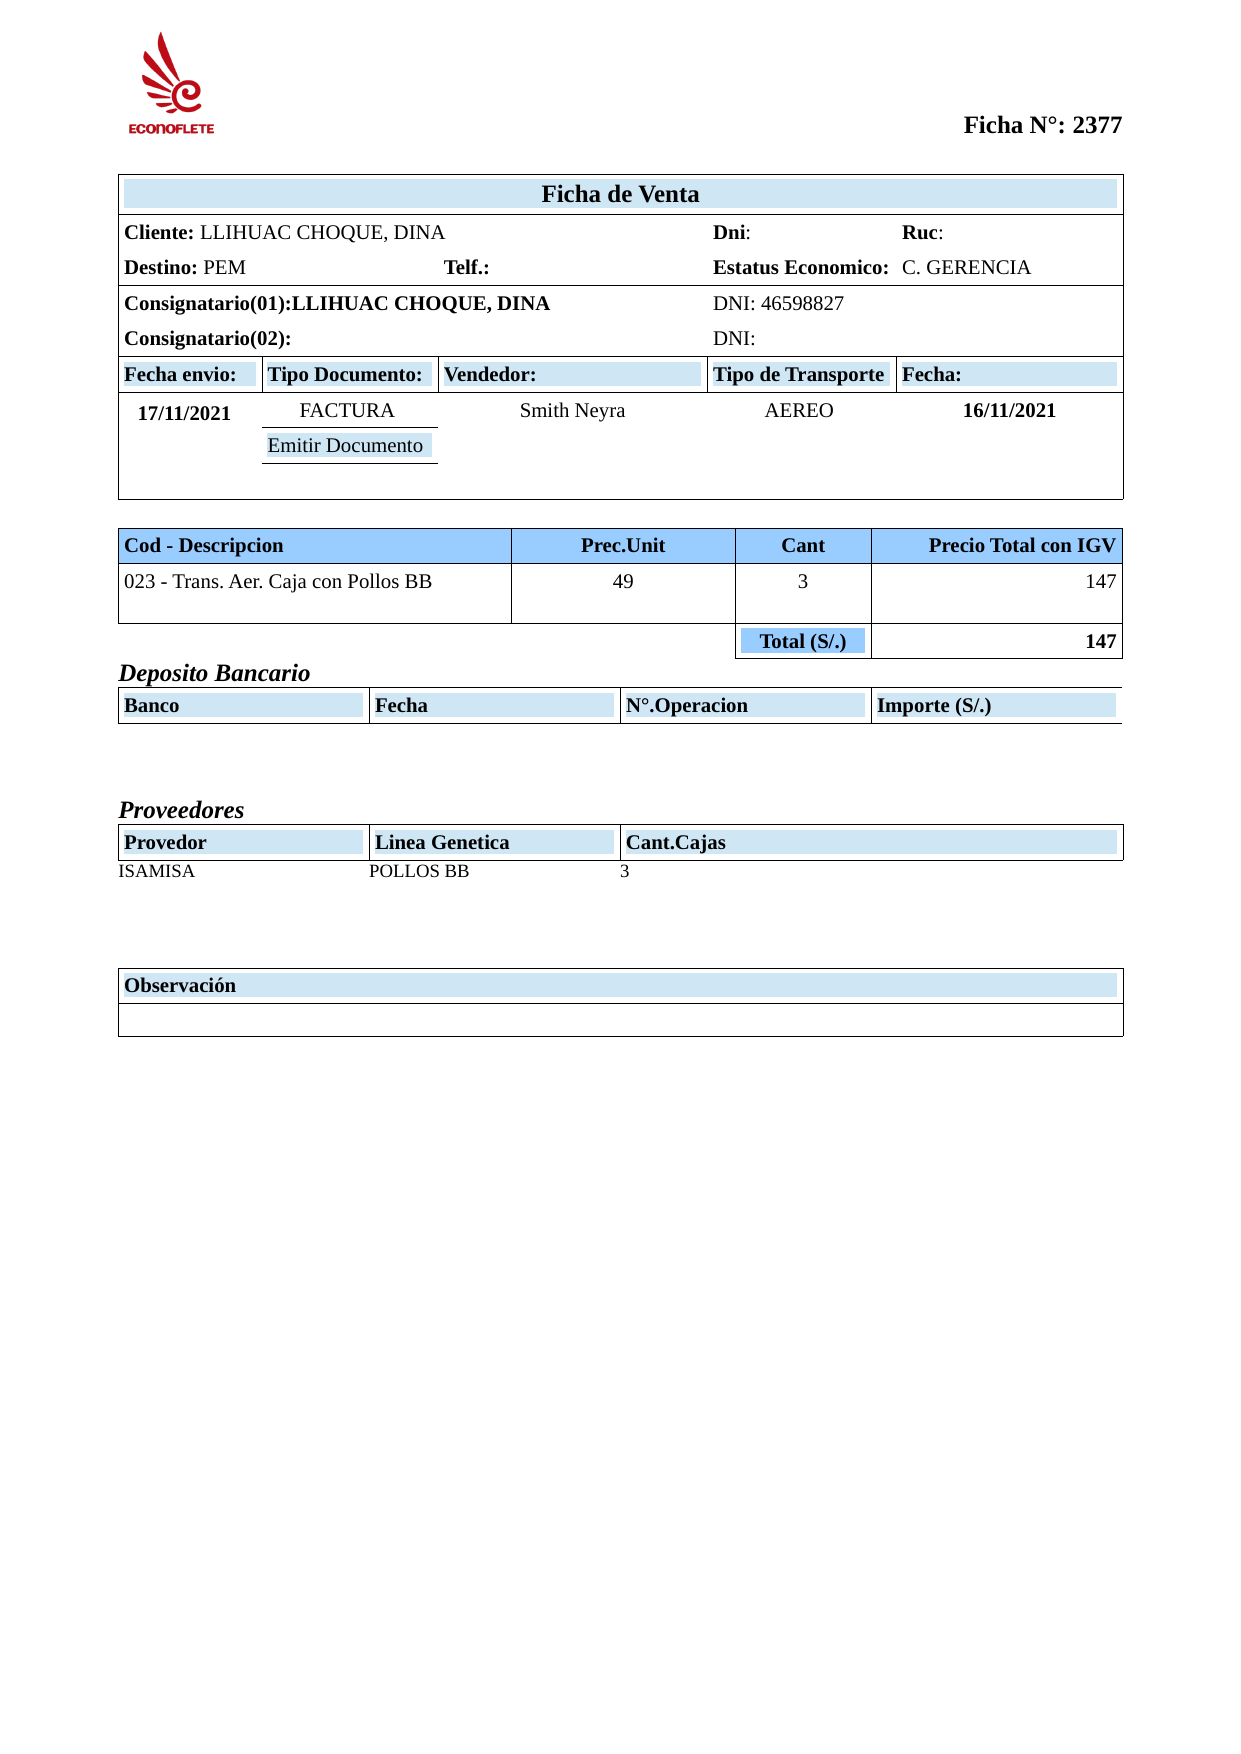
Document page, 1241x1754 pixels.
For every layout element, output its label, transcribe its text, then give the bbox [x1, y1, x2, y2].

table_cell [369, 924, 620, 946]
table_cell [118, 771, 369, 795]
table_cell 49 [512, 564, 735, 623]
table_cell Smith Neyra [438, 393, 707, 498]
table_cell Dni: [707, 215, 896, 249]
table_cell [118, 624, 511, 658]
text Deposito Bancario [118, 658, 1122, 687]
table_cell [871, 771, 1122, 795]
table_cell [369, 747, 620, 771]
table_cell DNI: 46598827 [707, 286, 1123, 321]
table_cell 17/11/2021 [119, 393, 262, 498]
table_cell 3 [736, 564, 871, 623]
table_cell 147 [872, 564, 1122, 623]
table_cell [620, 881, 1123, 903]
table_cell Consignatario(01):LLIHUAC CHOQUE, DINA [119, 286, 707, 321]
table_header Precio Total con IGV [872, 529, 1122, 563]
table_cell [118, 747, 369, 771]
table_cell [871, 747, 1122, 771]
table_cell [369, 771, 620, 795]
table_cell 16/11/2021 [896, 393, 1123, 498]
table_cell 3 [620, 861, 1123, 881]
table_cell [118, 724, 369, 747]
table_cell [118, 903, 369, 924]
table_cell Tipo Documento: [263, 357, 438, 392]
table_header Cant [736, 529, 871, 563]
picture [118, 31, 225, 134]
table_cell [620, 724, 871, 747]
table_cell [119, 1004, 1123, 1036]
table_cell Ruc: [896, 215, 1123, 249]
table_cell [871, 724, 1122, 747]
table_cell [369, 903, 620, 924]
table_cell [262, 464, 438, 498]
table_cell [118, 924, 369, 946]
table_cell POLLOS BB [369, 861, 620, 881]
table_header Prec.Unit [512, 529, 735, 563]
table_header Importe (S/.) [872, 688, 1122, 723]
table_cell Vendedor: [439, 357, 707, 392]
table_cell Destino: PEM [119, 249, 438, 285]
table_cell 147 [872, 624, 1122, 658]
table_cell [620, 903, 1123, 924]
table_header Fecha [370, 688, 620, 723]
table_header Ficha de Venta [119, 175, 1123, 214]
table_cell ISAMISA [118, 861, 369, 881]
table_header N°.Operacion [621, 688, 871, 723]
table_cell Consignatario(02): [119, 321, 707, 356]
table_cell FACTURA [262, 393, 438, 427]
table_header Provedor [119, 825, 369, 859]
table_cell [118, 881, 369, 903]
table_cell [118, 946, 369, 967]
table_cell [620, 771, 871, 795]
table_cell Tipo de Transporte [708, 357, 896, 392]
table_header Cant.Cajas [621, 825, 1123, 859]
table_cell [620, 924, 1123, 946]
table_cell C. GERENCIA [896, 249, 1123, 285]
table_cell [369, 881, 620, 903]
table_cell Cliente: LLIHUAC CHOQUE, DINA [119, 215, 707, 249]
table_cell [369, 946, 620, 967]
table_cell [620, 747, 871, 771]
table_header Banco [119, 688, 369, 723]
table_cell [369, 724, 620, 747]
table_cell Telf.: [438, 249, 707, 285]
table_cell Estatus Economico: [707, 249, 896, 285]
table_header Observación [119, 969, 1123, 1003]
table_header Cod - Descripcion [119, 529, 511, 563]
table_cell 023 - Trans. Aer. Caja con Pollos BB [119, 564, 511, 623]
table_cell Total (S/.) [736, 624, 871, 658]
table_cell [620, 946, 1123, 967]
table_cell Fecha envio: [119, 357, 262, 392]
table_cell Fecha: [897, 357, 1123, 392]
text Proveedores [118, 795, 1122, 824]
table_cell [511, 624, 735, 658]
table_cell AEREO [707, 393, 896, 498]
table_cell DNI: [707, 321, 1123, 356]
table_header Linea Genetica [370, 825, 620, 859]
table_cell Emitir Documento [262, 428, 438, 463]
